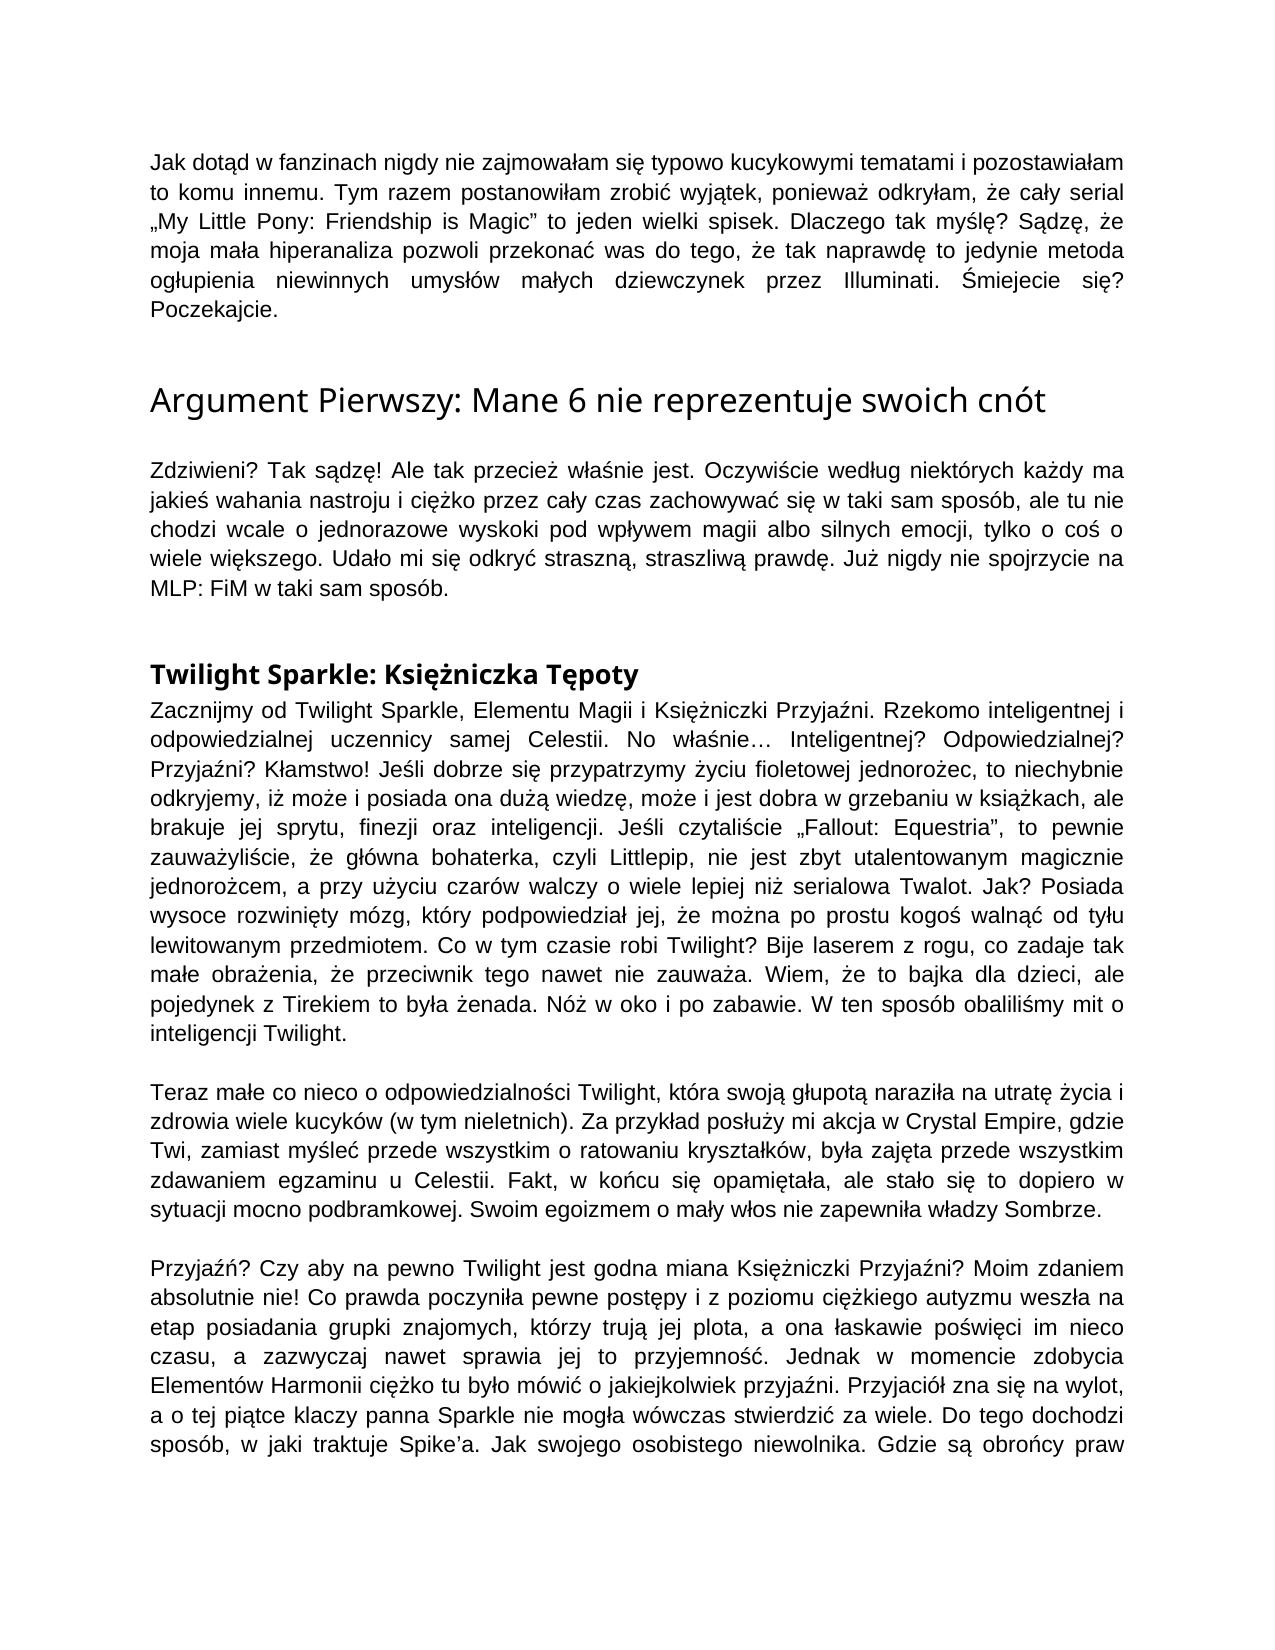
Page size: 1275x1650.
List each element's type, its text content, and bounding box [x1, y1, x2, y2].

text Jak dotąd w fanzinach nigdy nie zajmowałam się typowo kucykowymi tematami i pozostawiałam to komu innemu. Tym razem postanowiłam zrobić wyjątek, ponieważ odkryłam, że cały serial „My Little Pony: Friendship is Magic” to jeden wielki spisek. Dlaczego tak myślę? Sądzę, że moja mała hiperanaliza pozwoli przekonać was do tego, że tak naprawdę to jedynie metoda ogłupienia niewinnych umysłów małych dziewczynek przez Illuminati. Śmiejecie się? Poczekajcie. [150, 150, 1125, 322]
subtitle Twilight Sparkle: Księżniczka Tępoty [150, 655, 1125, 692]
subtitle Argument Pierwszy: Mane 6 nie reprezentuje swoich cnót [150, 376, 1125, 422]
text Zdziwieni? Tak sądzę! Ale tak przecież właśnie jest. Oczywiście według niektórych każdy ma jakieś wahania nastroju i ciężko przez cały czas zachowywać się w taki sam sposób, ale tu nie chodzi wcale o jednorazowe wyskoki pod wpływem magii albo silnych emocji, tylko o coś o wiele większego. Udało mi się odkryć straszną, straszliwą prawdę. Już nigdy nie spojrzycie na MLP: FiM w taki sam sposób. [150, 458, 1125, 601]
text Zacznijmy od Twilight Sparkle, Elementu Magii i Księżniczki Przyjaźni. Rzekomo inteligentnej i odpowiedzialnej uczennicy samej Celestii. No właśnie… Inteligentnej? Odpowiedzialnej? Przyjaźni? Kłamstwo! Jeśli dobrze się przypatrzymy życiu fioletowej jednorożec, to niechybnie odkryjemy, iż może i posiada ona dużą wiedzę, może i jest dobra w grzebaniu w książkach, ale brakuje jej sprytu, finezji oraz inteligencji. Jeśli czytaliście „Fallout: Equestria”, to pewnie zauważyliście, że główna bohaterka, czyli Littlepip, nie jest zbyt utalentowanym magicznie jednorożcem, a przy użyciu czarów walczy o wiele lepiej niż serialowa Twalot. Jak? Posiada wysoce rozwinięty mózg, który podpowiedział jej, że można po prostu kogoś walnąć od tyłu lewitowanym przedmiotem. Co w tym czasie robi Twilight? Bije laserem z rogu, co zadaje tak małe obrażenia, że przeciwnik tego nawet nie zauważa. Wiem, że to bajka dla dzieci, ale pojedynek z Tirekiem to była żenada. Nóż w oko i po zabawie. W ten sposób obaliliśmy mit o inteligencji Twilight. [150, 697, 1125, 1046]
text Teraz małe co nieco o odpowiedzialności Twilight, która swoją głupotą naraziła na utratę życia i zdrowia wiele kucyków (w tym nieletnich). Za przykład posłuży mi akcja w Crystal Empire, gdzie Twi, zamiast myśleć przede wszystkim o ratowaniu kryształków, była zajęta przede wszystkim zdawaniem egzaminu u Celestii. Fakt, w końcu się opamiętała, ale stało się to dopiero w sytuacji mocno podbramkowej. Swoim egoizmem o mały włos nie zapewniła władzy Sombrze. [150, 1079, 1125, 1222]
text Przyjaźń? Czy aby na pewno Twilight jest godna miana Księżniczki Przyjaźni? Moim zdaniem absolutnie nie! Co prawda poczyniła pewne postępy i z poziomu ciężkiego autyzmu weszła na etap posiadania grupki znajomych, którzy trują jej plota, a ona łaskawie poświęci im nieco czasu, a zazwyczaj nawet sprawia jej to przyjemność. Jednak w momencie zdobycia Elementów Harmonii ciężko tu było mówić o jakiejkolwiek przyjaźni. Przyjaciół zna się na wylot, a o tej piątce klaczy panna Sparkle nie mogła wówczas stwierdzić za wiele. Do tego dochodzi sposób, w jaki traktuje Spike’a. Jak swojego osobistego niewolnika. Gdzie są obrońcy praw [150, 1256, 1125, 1457]
